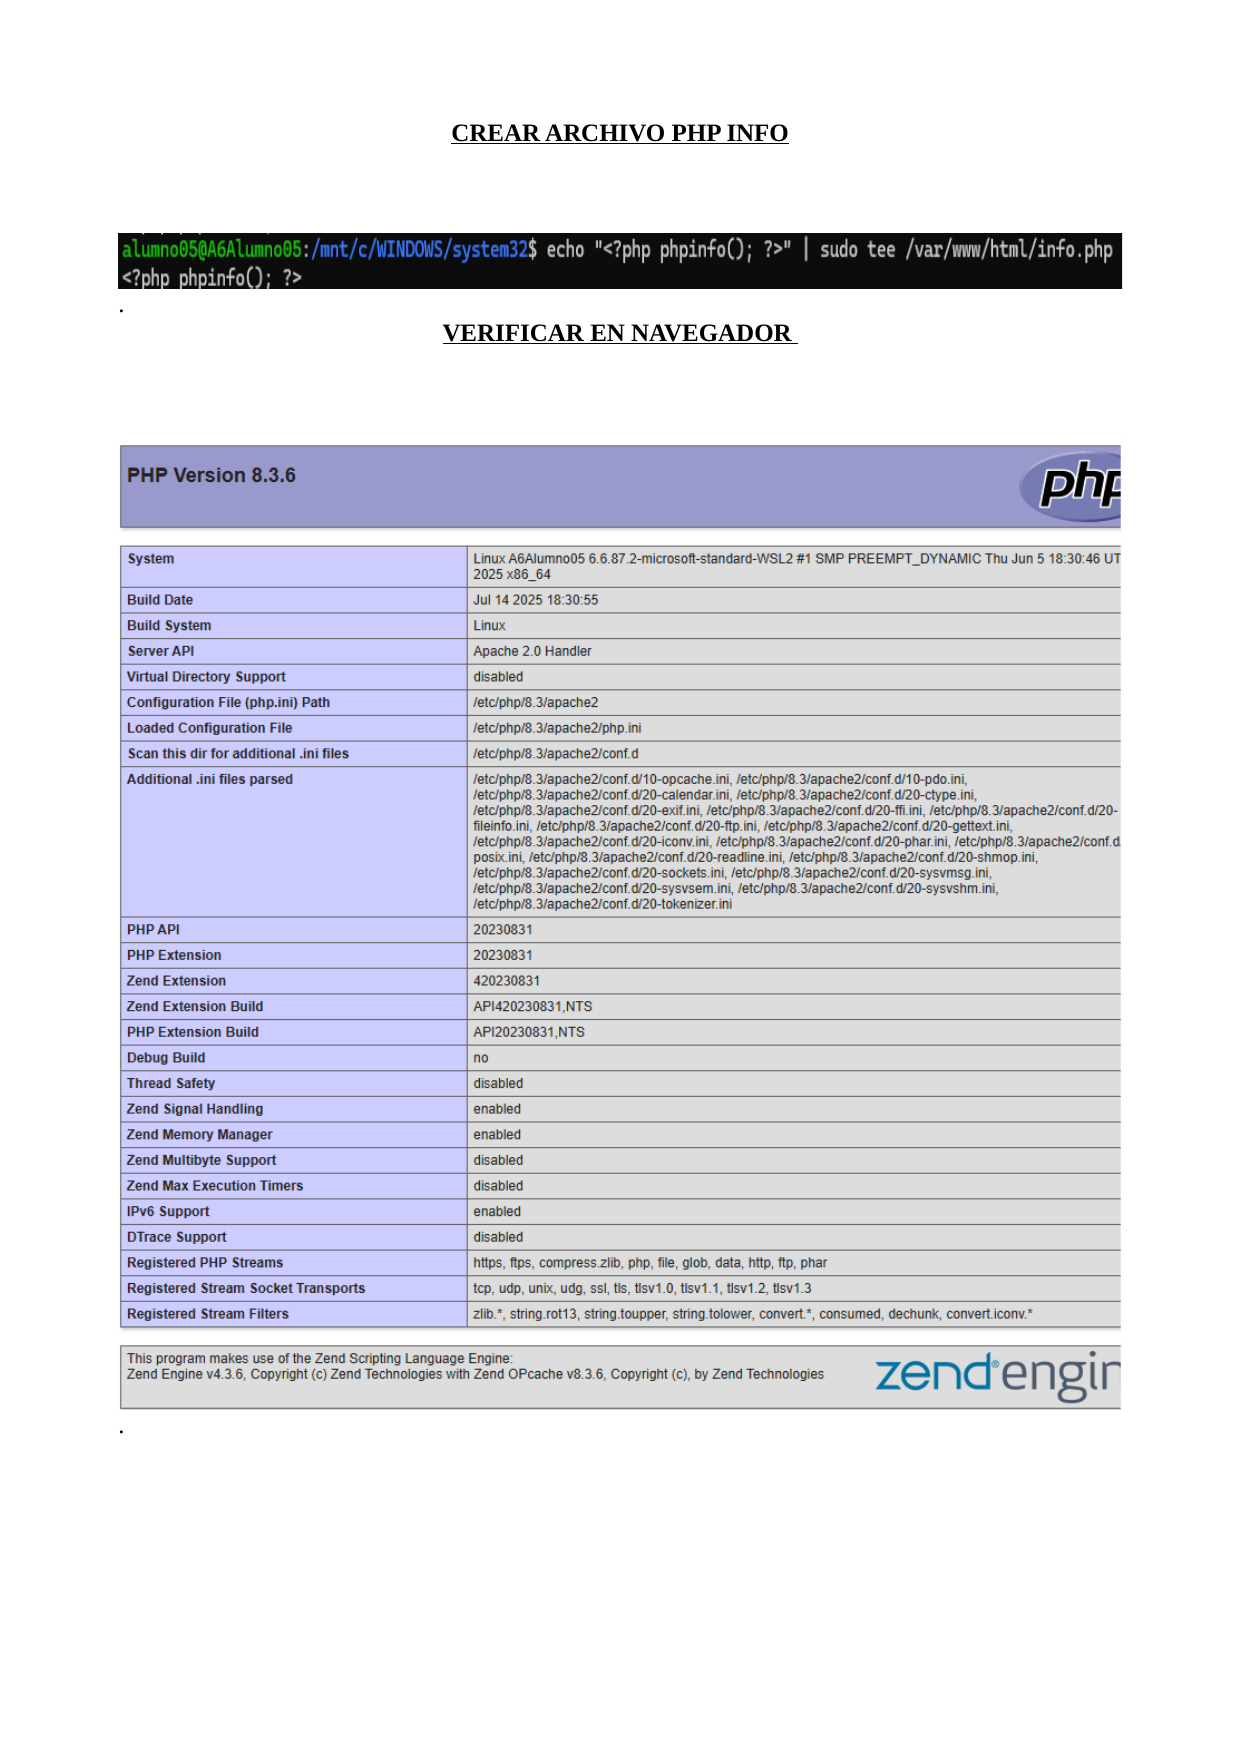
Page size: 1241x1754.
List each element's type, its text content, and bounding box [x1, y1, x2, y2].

text . [118, 289, 1122, 318]
picture [118, 233, 1123, 289]
text VERIFICAR EN NAVEGADOR [118, 318, 1122, 347]
text . [118, 1410, 1122, 1439]
picture [118, 432, 1123, 1410]
text CREAR ARCHIVO PHP INFO [118, 118, 1122, 147]
